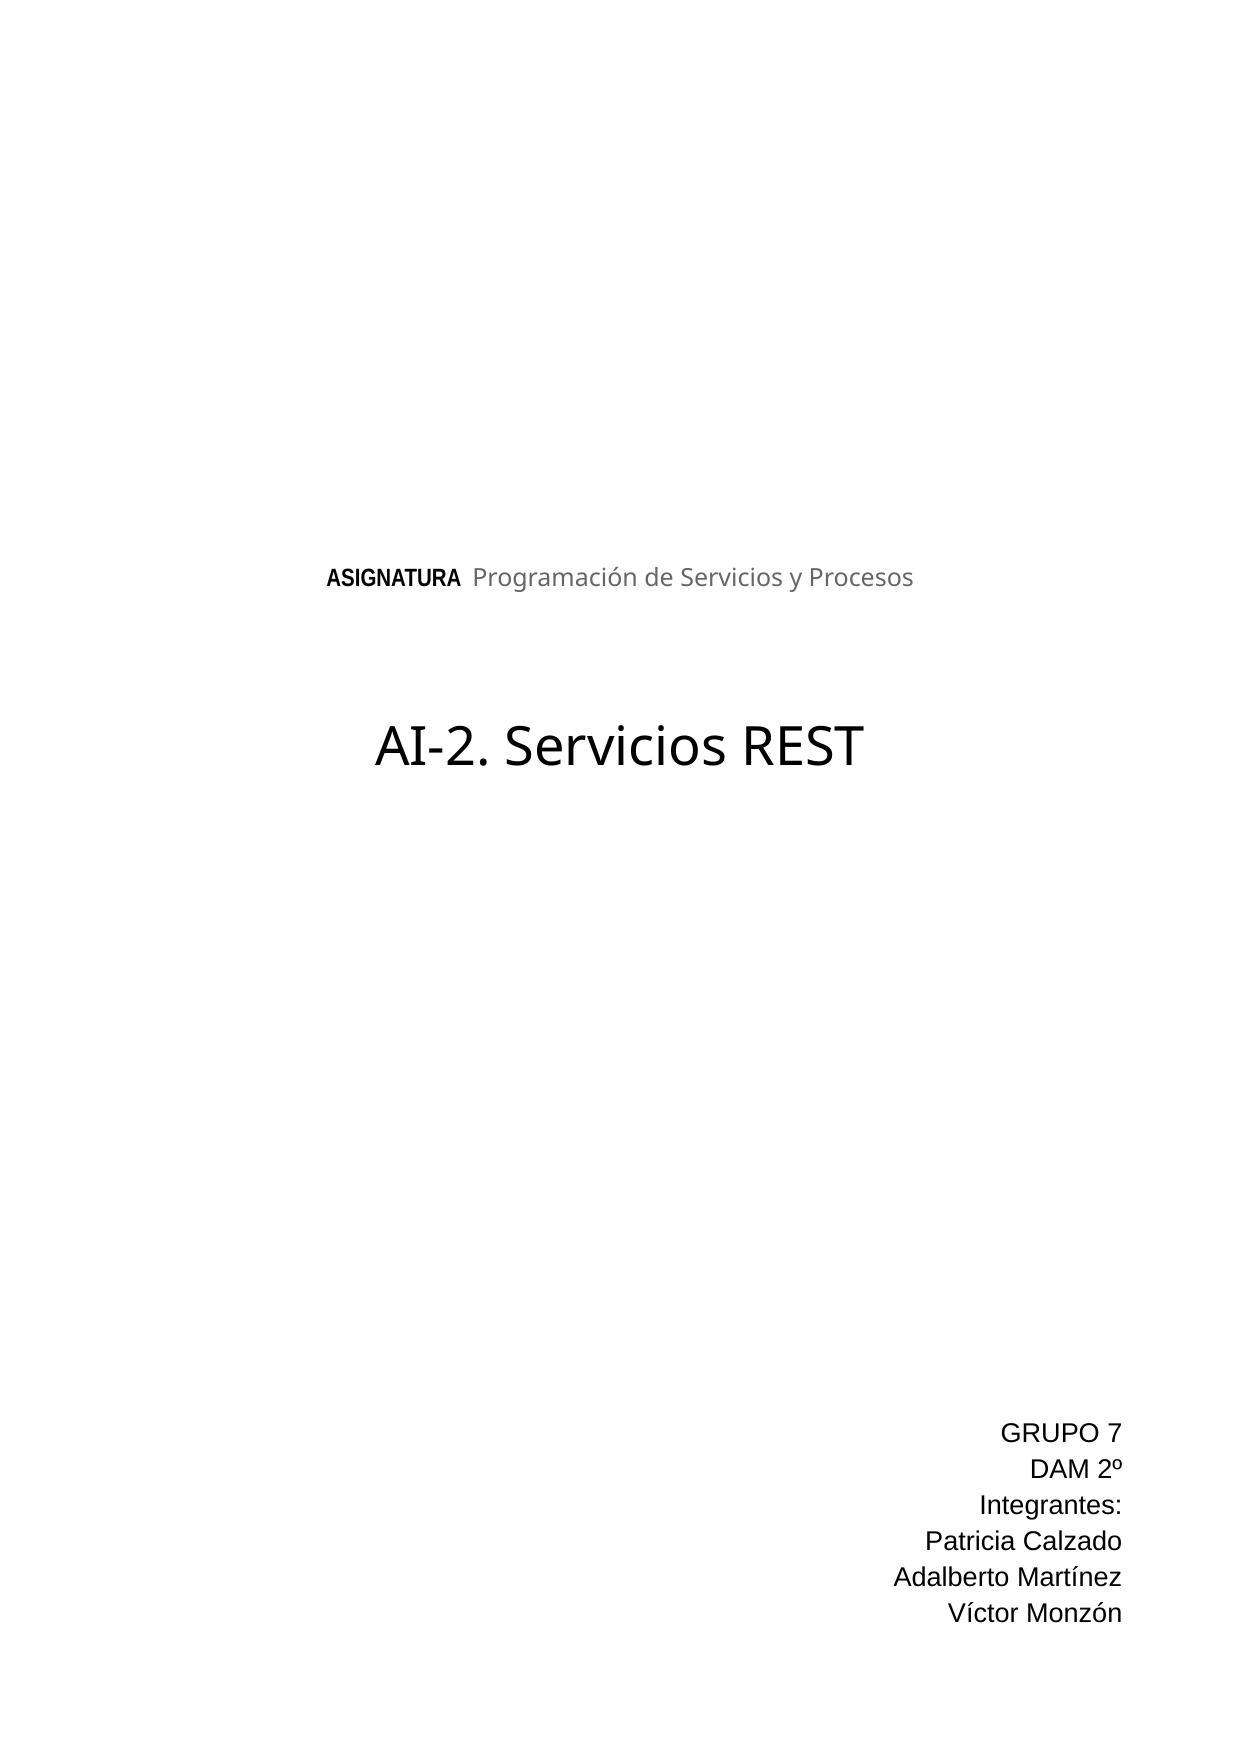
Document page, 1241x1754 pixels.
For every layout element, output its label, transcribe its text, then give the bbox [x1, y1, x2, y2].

text DAM 2º [118, 1453, 1122, 1484]
subtitle AI-2. Servicios REST [118, 707, 1122, 781]
text Integrantes: [118, 1489, 1122, 1520]
text GRUPO 7 [118, 1417, 1122, 1448]
text Patricia Calzado [118, 1525, 1122, 1556]
text Adalberto Martínez [118, 1561, 1122, 1592]
text Víctor Monzón [118, 1597, 1122, 1628]
text ASIGNATURA Programación de Servicios y Procesos [118, 560, 1122, 594]
